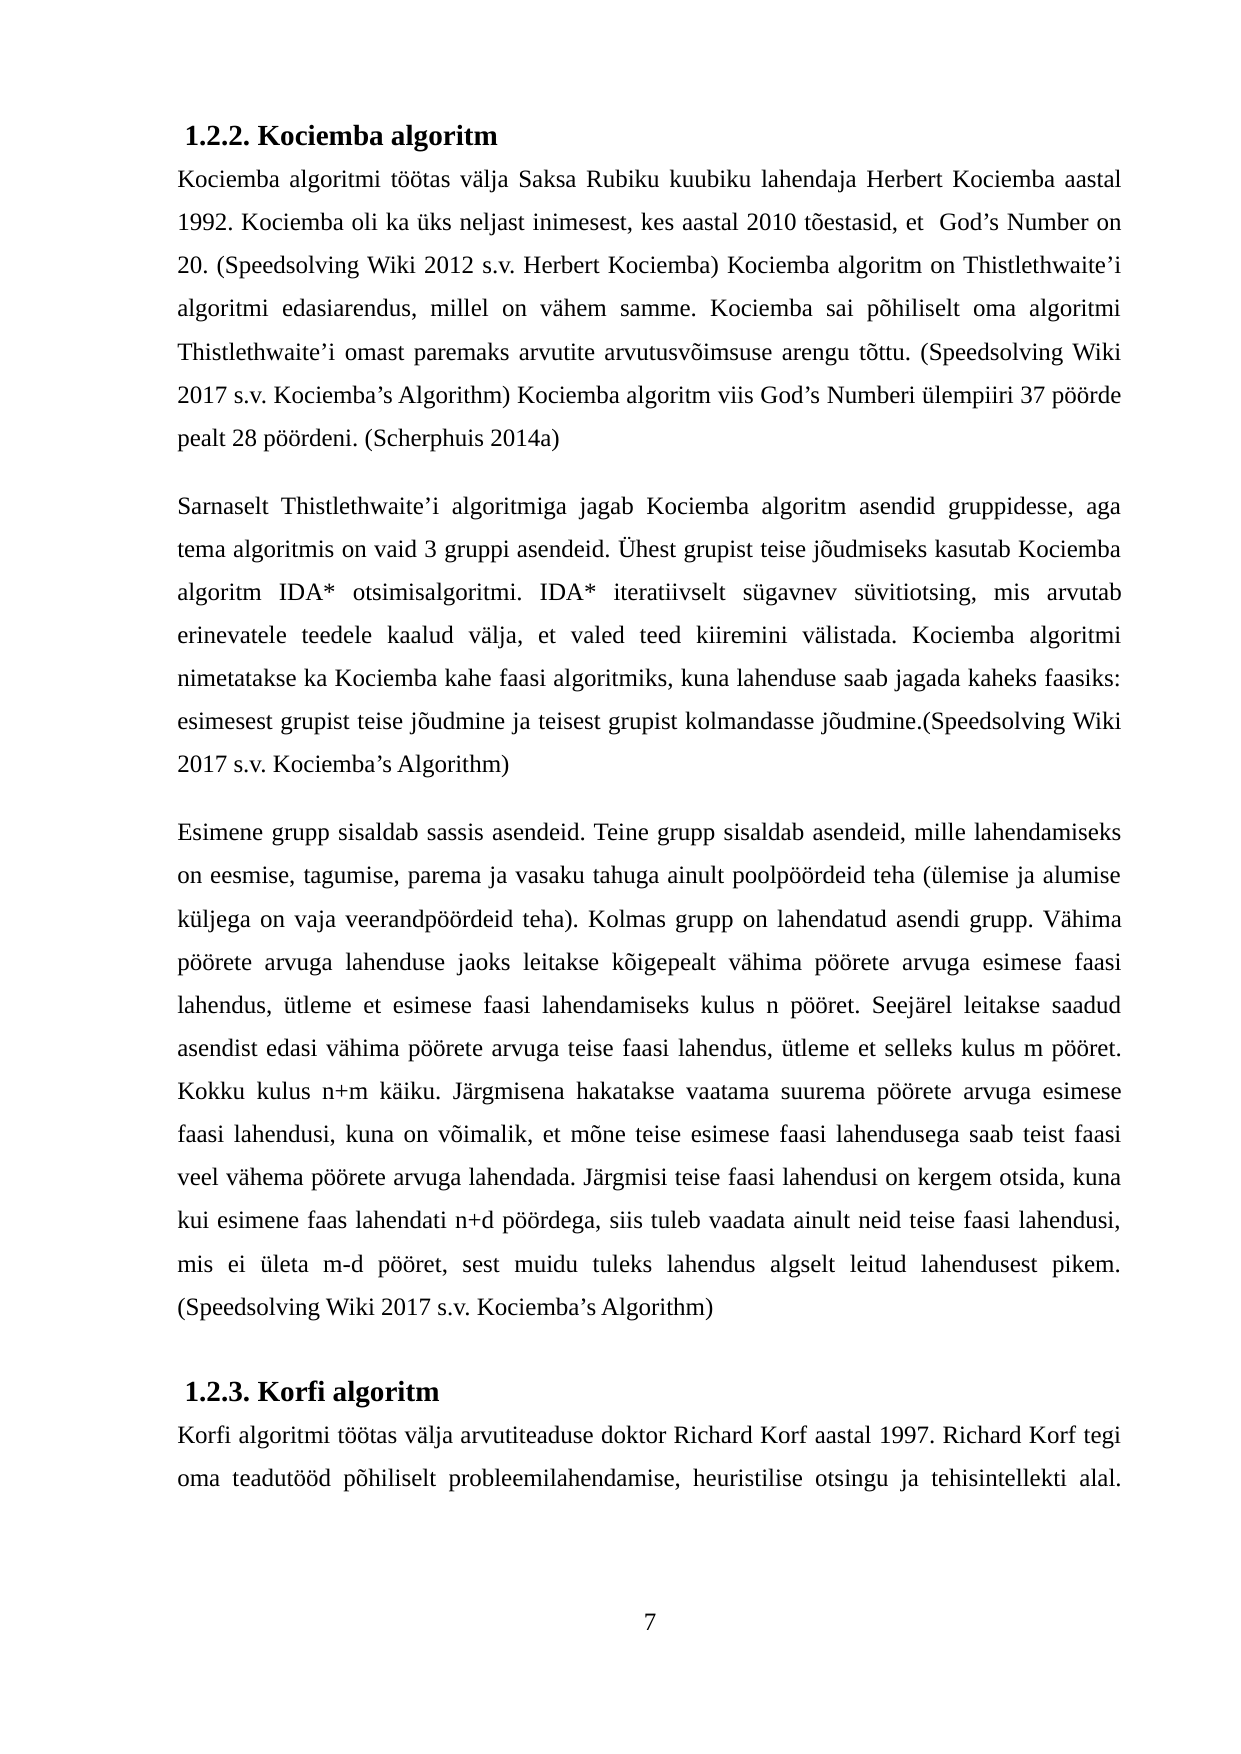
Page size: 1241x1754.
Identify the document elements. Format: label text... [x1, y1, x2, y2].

text Korfi algoritmi töötas välja arvutiteaduse doktor Richard Korf aastal 1997. Richard Korf tegi oma teadutööd põhiliselt probleemilahendamise, heuristilise otsingu ja tehisintellekti alal. [177, 1420, 1122, 1492]
text Kociemba algoritmi töötas välja Saksa Rubiku kuubiku lahendaja Herbert Kociemba aastal 1992. Kociemba oli ka üks neljast inimesest, kes aastal 2010 tõestasid, et God’s Number on 20. (Speedsolving Wiki 2012 s.v. Herbert Kociemba) Kociemba algoritm on Thistlethwaite’i algoritmi edasiarendus, millel on vähem samme. Kociemba sai põhiliselt oma algoritmi Thistlethwaite’i omast paremaks arvutite arvutusvõimsuse arengu tõttu. (Speedsolving Wiki 2017 s.v. Kociemba’s Algorithm) Kociemba algoritm viis God’s Numberi ülempiiri 37 pöörde pealt 28 pöördeni. (Scherphuis 2014a) [177, 164, 1122, 452]
subtitle Korfi algoritm [177, 1374, 1122, 1408]
subtitle Kociemba algoritm [177, 118, 1122, 152]
text Esimene grupp sisaldab sassis asendeid. Teine grupp sisaldab asendeid, mille lahendamiseks on eesmise, tagumise, parema ja vasaku tahuga ainult poolpöördeid teha (ülemise ja alumise küljega on vaja veerandpöördeid teha). Kolmas grupp on lahendatud asendi grupp. Vähima pöörete arvuga lahenduse jaoks leitakse kõigepealt vähima pöörete arvuga esimese faasi lahendus, ütleme et esimese faasi lahendamiseks kulus n pööret. Seejärel leitakse saadud asendist edasi vähima pöörete arvuga teise faasi lahendus, ütleme et selleks kulus m pööret. Kokku kulus n+m käiku. Järgmisena hakatakse vaatama suurema pöörete arvuga esimese faasi lahendusi, kuna on võimalik, et mõne teise esimese faasi lahendusega saab teist faasi veel vähema pöörete arvuga lahendada. Järgmisi teise faasi lahendusi on kergem otsida, kuna kui esimene faas lahendati n+d pöördega, siis tuleb vaadata ainult neid teise faasi lahendusi, mis ei ületa m-d pööret, sest muidu tuleks lahendus algselt leitud lahendusest pikem. (Speedsolving Wiki 2017 s.v. Kociemba’s Algorithm) [177, 817, 1122, 1321]
text Sarnaselt Thistlethwaite’i algoritmiga jagab Kociemba algoritm asendid gruppidesse, aga tema algoritmis on vaid 3 gruppi asendeid. Ühest grupist teise jõudmiseks kasutab Kociemba algoritm IDA* otsimisalgoritmi. IDA* iteratiivselt sügavnev süvitiotsing, mis arvutab erinevatele teedele kaalud välja, et valed teed kiiremini välistada. Kociemba algoritmi nimetatakse ka Kociemba kahe faasi algoritmiks, kuna lahenduse saab jagada kaheks faasiks: esimesest grupist teise jõudmine ja teisest grupist kolmandasse jõudmine.(Speedsolving Wiki 2017 s.v. Kociemba’s Algorithm) [177, 491, 1122, 778]
